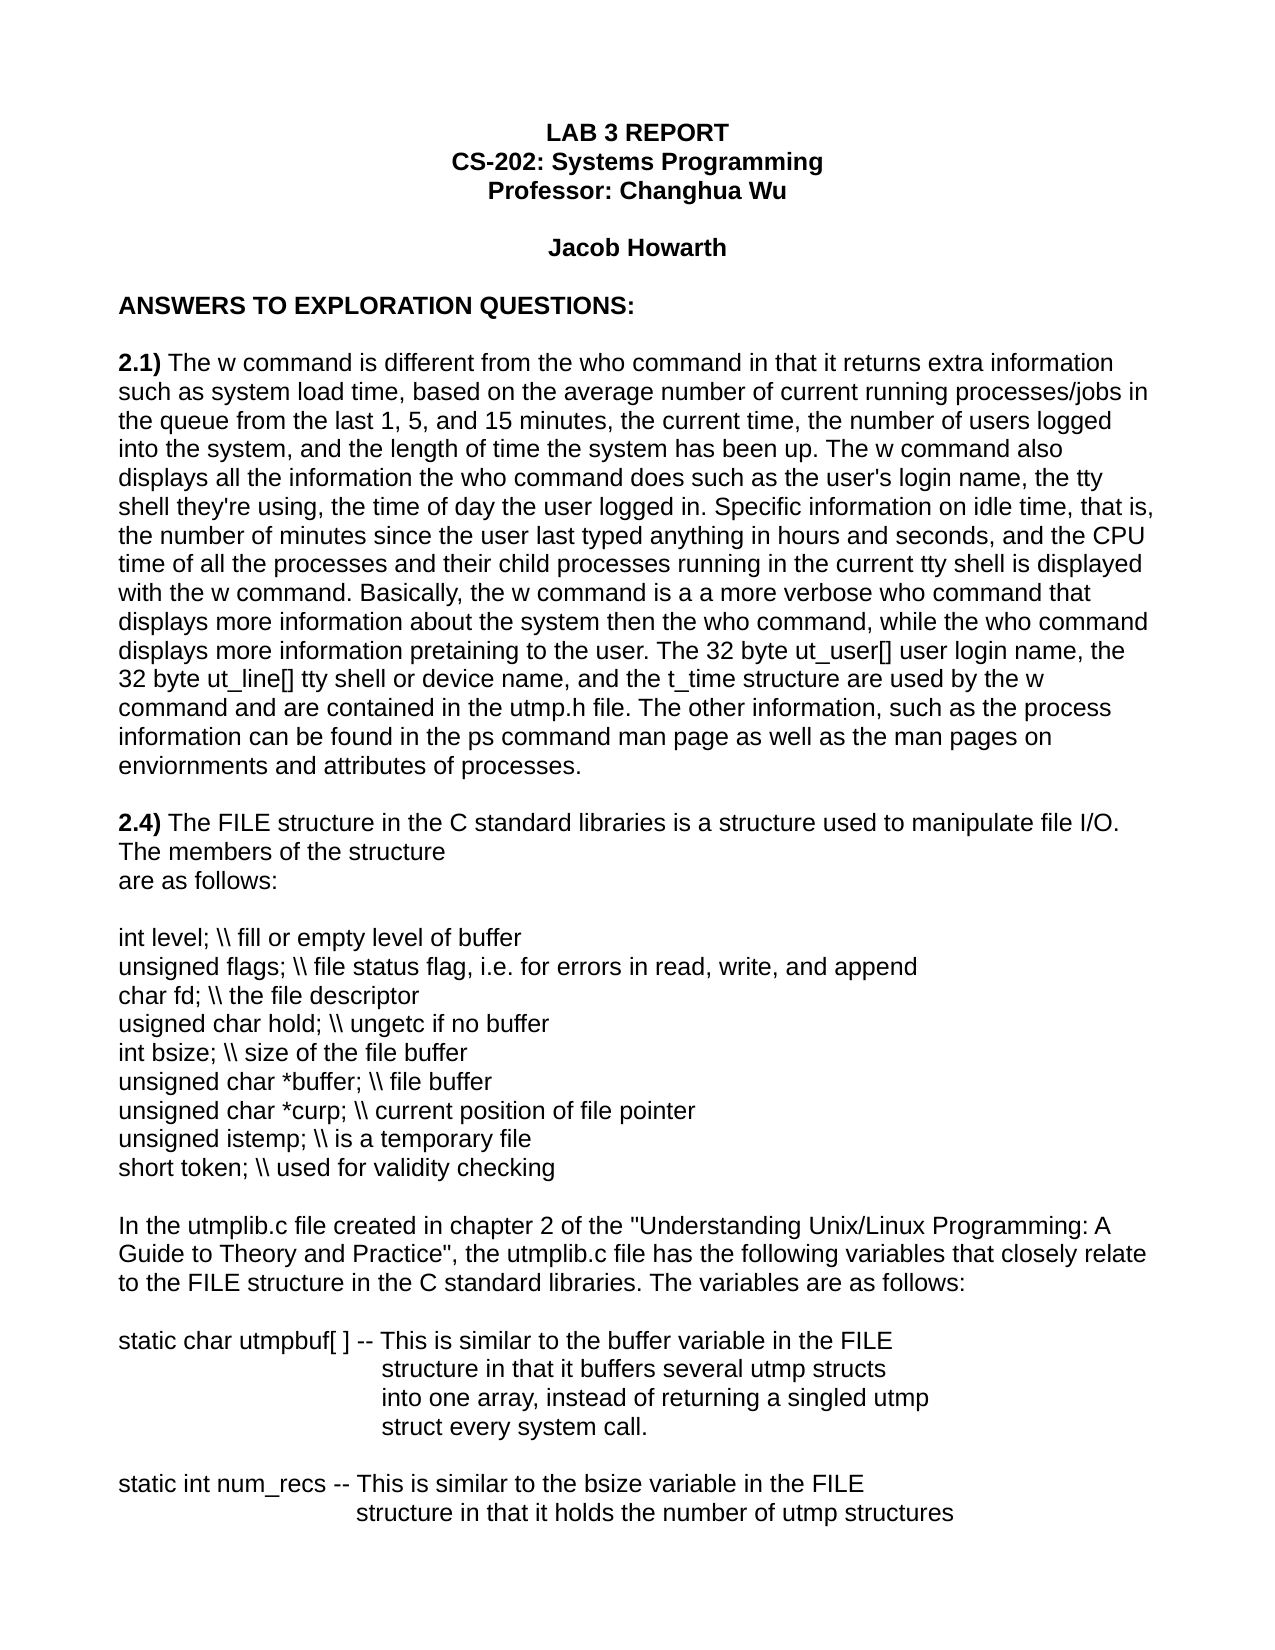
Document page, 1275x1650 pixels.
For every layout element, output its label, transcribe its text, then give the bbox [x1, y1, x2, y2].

text ANSWERS TO EXPLORATION QUESTIONS: [118, 291, 1157, 319]
text static char utmpbuf[ ] -- This is similar to the buffer variable in the FILE structure in that it buffers several utmp structs [118, 1326, 1157, 1383]
text structure in that it holds the number of utmp structures [118, 1498, 1157, 1527]
text unsigned flags; \\ file status flag, i.e. for errors in read, write, and append [118, 952, 1157, 981]
text Professor: Changhua Wu [118, 176, 1157, 204]
text CS-202: Systems Programming [118, 147, 1157, 176]
text int bsize; \\ size of the file buffer [118, 1038, 1157, 1067]
text usigned char hold; \\ ungetc if no buffer [118, 1009, 1157, 1038]
text 2.4) The FILE structure in the C standard libraries is a structure used to manipulate file I/O. The members of the structure [118, 808, 1157, 866]
text int level; \\ fill or empty level of buffer [118, 923, 1157, 952]
text short token; \\ used for validity checking [118, 1153, 1157, 1182]
text into one array, instead of returning a singled utmp [118, 1383, 1157, 1412]
text are as follows: [118, 866, 1157, 894]
text 2.1) The w command is different from the who command in that it returns extra information such as system load time, based on the average number of current running processes/jobs in the queue from the last 1, 5, and 15 minutes, the current time, the number of users logged into the system, and the length of time the system has been up. The w command also displays all the information the who command does such as the user's login name, the tty shell they're using, the time of day the user logged in. Specific information on idle time, that is, the number of minutes since the user last typed anything in hours and seconds, and the CPU time of all the processes and their child processes running in the current tty shell is displayed with the w command. Basically, the w command is a a more verbose who command that displays more information about the system then the who command, while the who command displays more information pretaining to the user. The 32 byte ut_user[] user login name, the 32 byte ut_line[] tty shell or device name, and the t_time structure are used by the w command and are contained in the utmp.h file. The other information, such as the process information can be found in the ps command man page as well as the man pages on enviornments and attributes of processes. [118, 348, 1157, 779]
text char fd; \\ the file descriptor [118, 981, 1157, 1009]
text unsigned char *curp; \\ current position of file pointer [118, 1096, 1157, 1124]
text unsigned char *buffer; \\ file buffer [118, 1067, 1157, 1096]
text unsigned istemp; \\ is a temporary file [118, 1124, 1157, 1153]
text static int num_recs -- This is similar to the bsize variable in the FILE [118, 1469, 1157, 1498]
text Jacob Howarth [118, 233, 1157, 262]
text LAB 3 REPORT [118, 118, 1157, 147]
text struct every system call. [118, 1412, 1157, 1441]
text In the utmplib.c file created in chapter 2 of the "Understanding Unix/Linux Programming: A Guide to Theory and Practice", the utmplib.c file has the following variables that closely relate to the FILE structure in the C standard libraries. The variables are as follows: [118, 1211, 1157, 1297]
